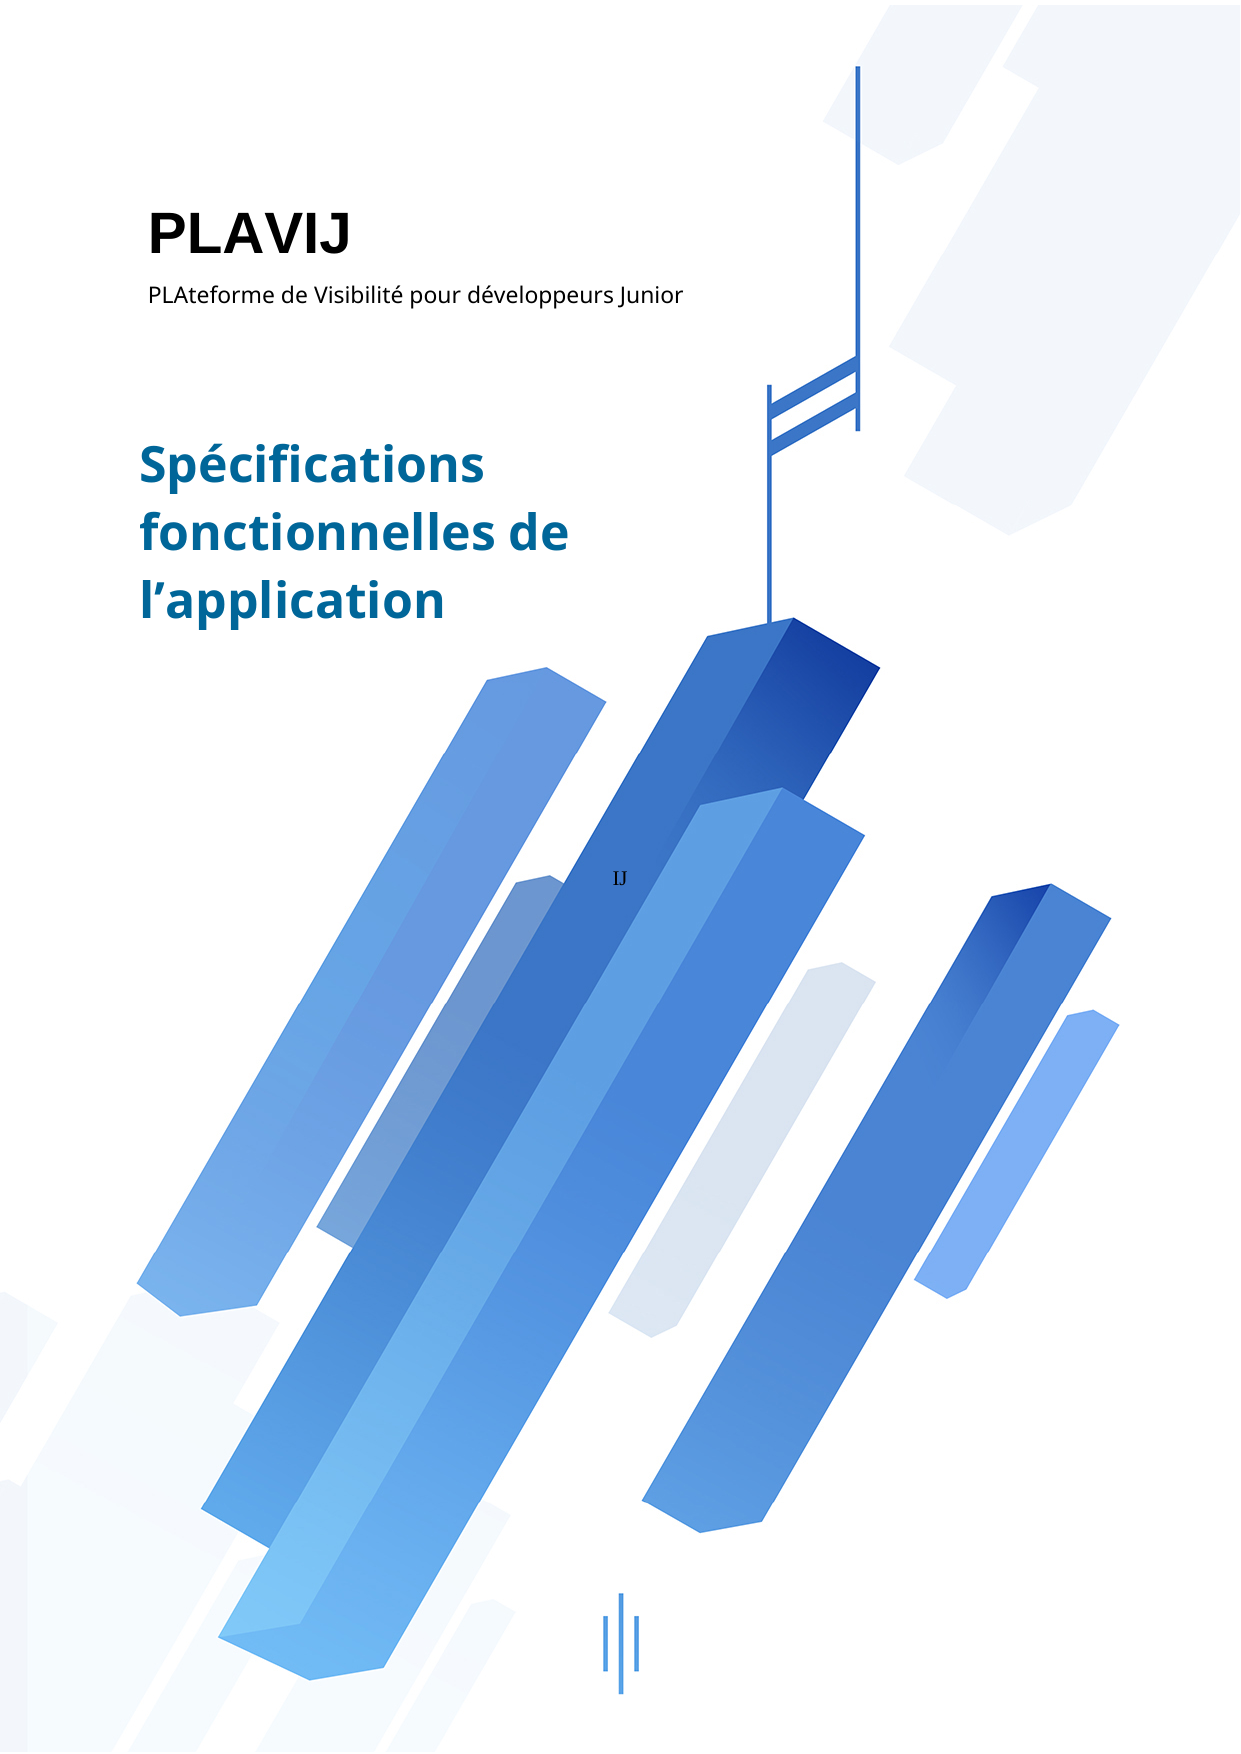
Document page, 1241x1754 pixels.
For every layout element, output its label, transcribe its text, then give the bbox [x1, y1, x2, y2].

picture [0, 5, 1241, 1752]
text PLAteforme de Visibilité pour développeurs Junior [148, 278, 1093, 310]
text Spécifications fonctionnelles de l’application [139, 429, 637, 630]
title PLAVIJ [148, 199, 1093, 266]
